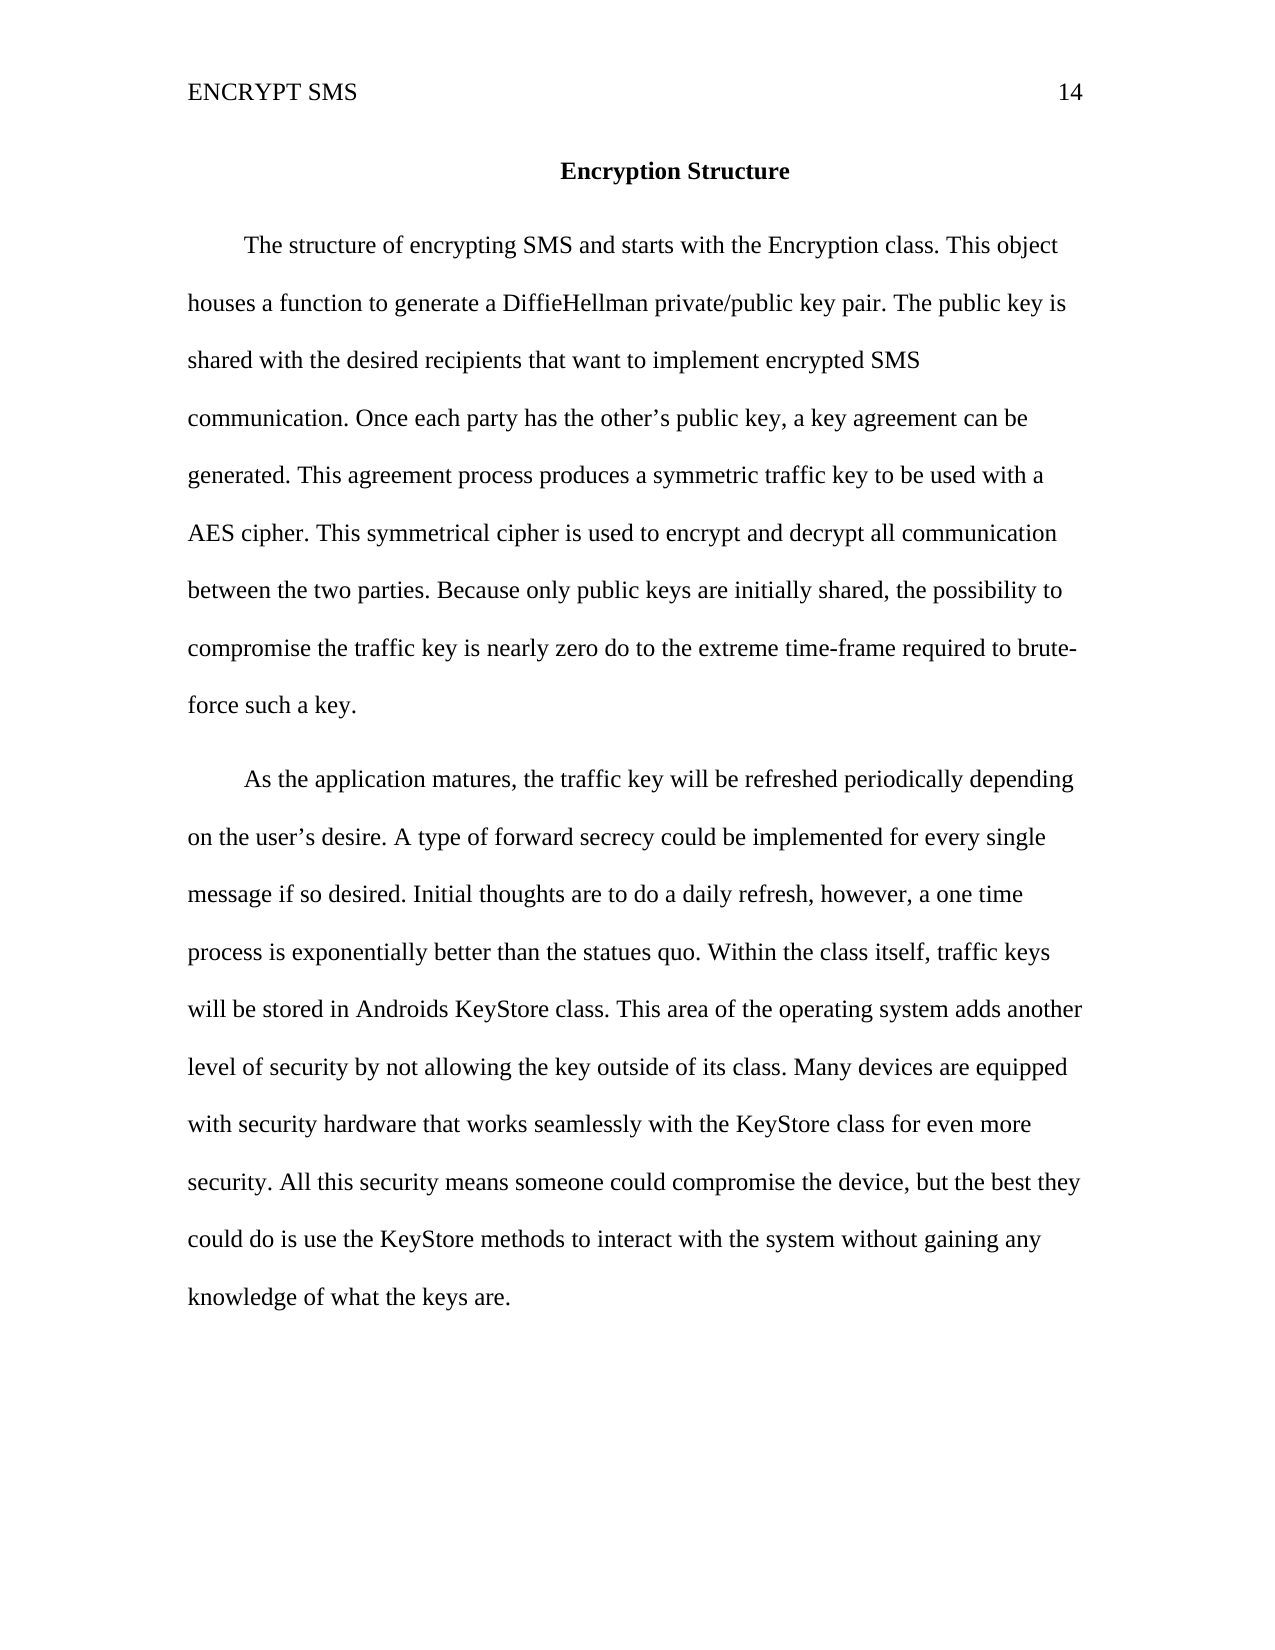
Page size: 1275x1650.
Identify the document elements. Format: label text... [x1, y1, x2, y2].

text As the application matures, the traffic key will be refreshed periodically depending on the user’s desire. A type of forward secrecy could be implemented for every single message if so desired. Initial thoughts are to do a daily refresh, however, a one time process is exponentially better than the statues quo. Within the class itself, traffic keys will be stored in Androids KeyStore class. This area of the operating system adds another level of security by not allowing the key outside of its class. Many devices are equipped with security hardware that works seamlessly with the KeyStore class for even more security. All this security means someone could compromise the device, but the best they could do is use the KeyStore methods to interact with the system without gaining any knowledge of what the keys are. [187, 764, 1087, 1311]
subtitle Encryption Structure [225, 156, 1087, 185]
text The structure of encrypting SMS and starts with the Encryption class. This object houses a function to generate a DiffieHellman private/public key pair. The public key is shared with the desired recipients that want to implement encrypted SMS communication. Once each party has the other’s public key, a key agreement can be generated. This agreement process produces a symmetric traffic key to be used with a AES cipher. This symmetrical cipher is used to encrypt and decrypt all communication between the two parties. Because only public keys are initially shared, the possibility to compromise the traffic key is nearly zero do to the extreme time-frame required to brute-force such a key. [187, 230, 1087, 719]
